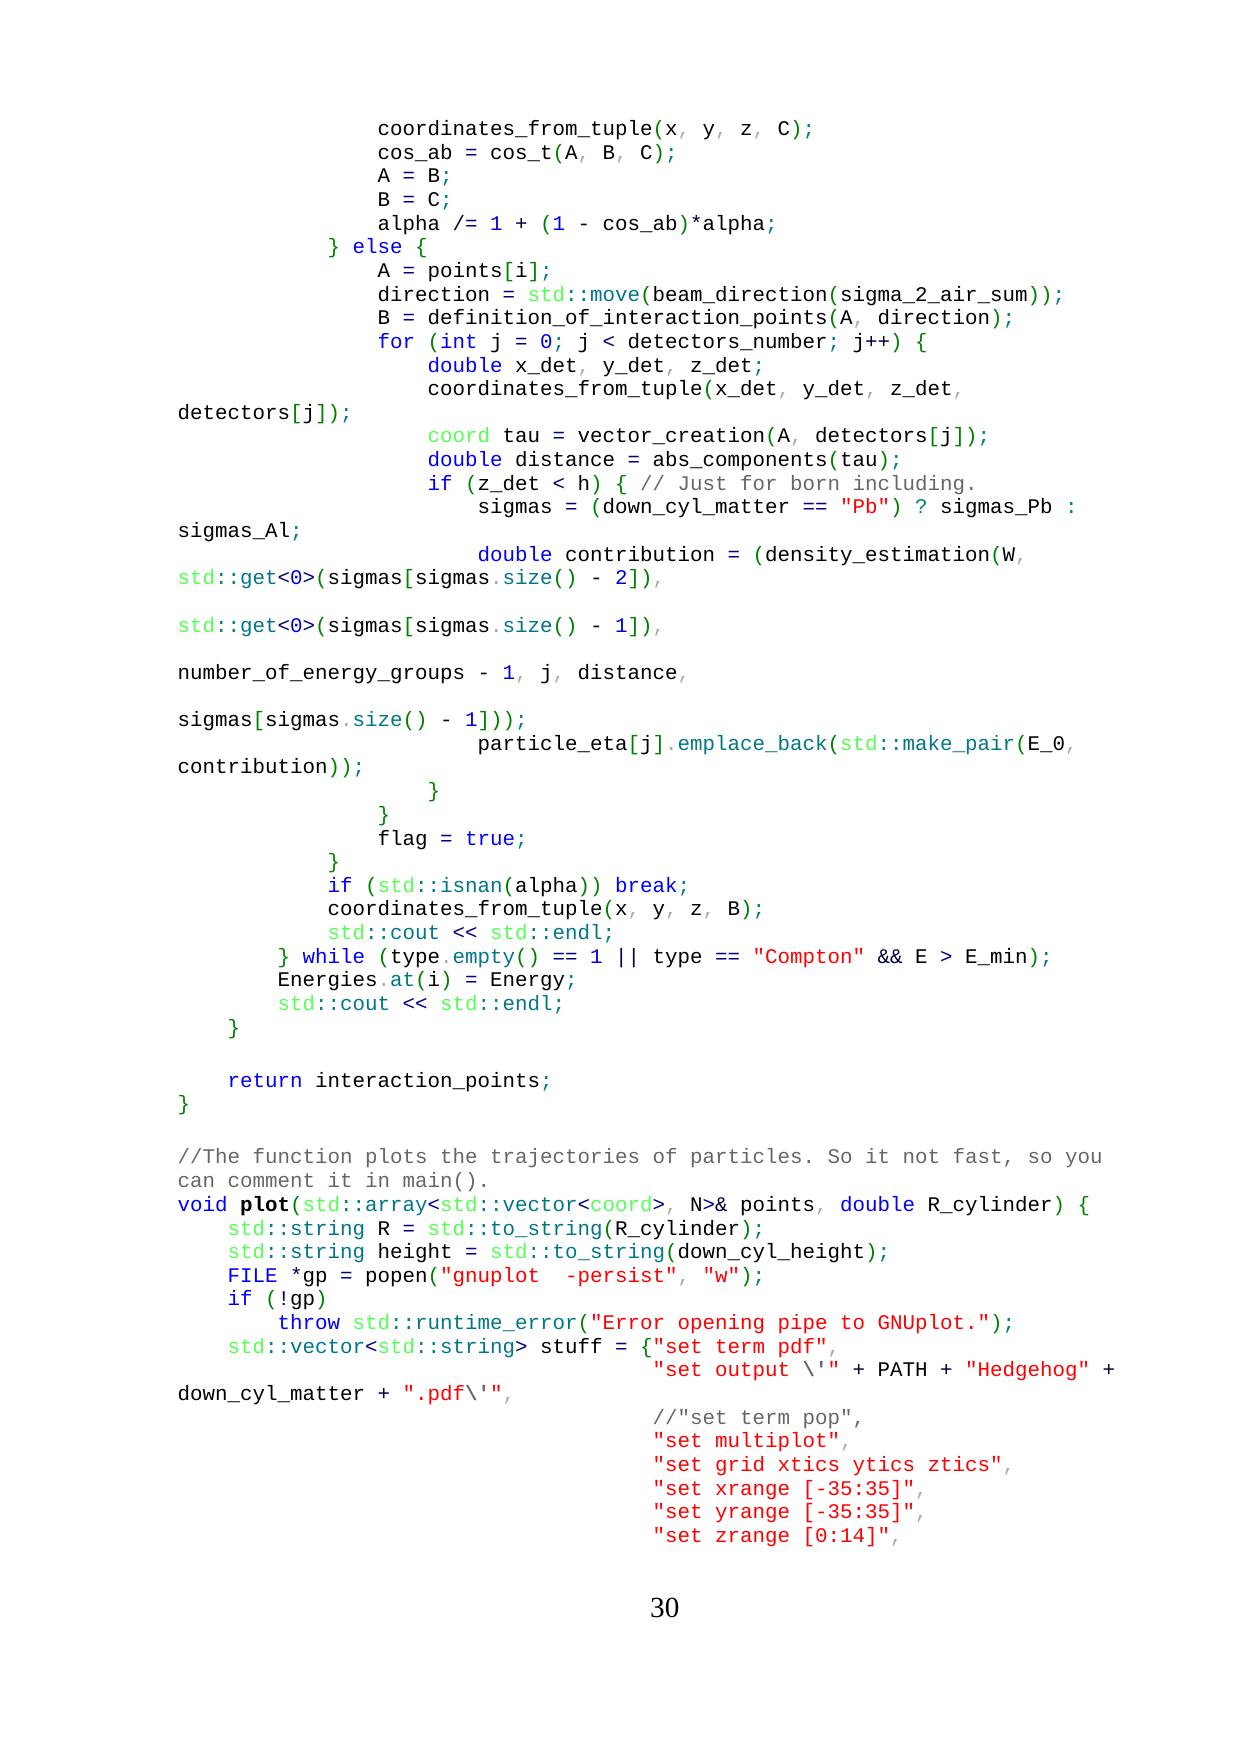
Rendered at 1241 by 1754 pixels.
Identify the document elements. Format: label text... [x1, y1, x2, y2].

text std::vector<std::string> stuff = {"set term pdf", [177, 1336, 1152, 1359]
text double contribution = (density_estimation(W, std::get<0>(sigmas[sigmas.size() - 2]), [177, 544, 1152, 591]
text throw std::runtime_error("Error opening pipe to GNUplot."); [177, 1312, 1152, 1336]
text return interaction_points; [177, 1070, 1152, 1093]
text Energies.at(i) = Energy; [177, 969, 1152, 993]
text if (!gp) [177, 1288, 1152, 1312]
text double x_det, y_det, z_det; [177, 354, 1152, 378]
text sigmas = (down_cyl_matter == "Pb") ? sigmas_Pb : sigmas_Al; [177, 496, 1152, 544]
text if (std::isnan(alpha)) break; [177, 875, 1152, 898]
text if (z_det < h) { // Just for born including. [177, 473, 1152, 496]
text flag = true; [177, 827, 1152, 851]
text particle_eta[j].emplace_back(std::make_pair(E_0, contribution)); [177, 733, 1152, 780]
text } [177, 1093, 1152, 1117]
text B = C; [177, 189, 1152, 213]
text } [177, 851, 1152, 875]
text coordinates_from_tuple(x, y, z, C); [177, 118, 1152, 142]
text "set zrange [0:14]", [177, 1525, 1152, 1548]
text "set grid xtics ytics ztics", [177, 1454, 1152, 1478]
text std::string height = std::to_string(down_cyl_height); [177, 1241, 1152, 1265]
text A = B; [177, 165, 1152, 189]
text coord tau = vector_creation(A, detectors[j]); [177, 426, 1152, 449]
text "set multiplot", [177, 1430, 1152, 1454]
text sigmas[sigmas.size() - 1])); [177, 686, 1152, 733]
text coordinates_from_tuple(x_det, y_det, z_det, detectors[j]); [177, 378, 1152, 426]
text } [177, 780, 1152, 804]
text std::get<0>(sigmas[sigmas.size() - 1]), [177, 591, 1152, 638]
text direction = std::move(beam_direction(sigma_2_air_sum)); [177, 284, 1152, 307]
text std::cout << std::endl; [177, 922, 1152, 946]
text } [177, 1017, 1152, 1040]
text } while (type.empty() == 1 || type == "Compton" && E > E_min); [177, 946, 1152, 969]
text double distance = abs_components(tau); [177, 449, 1152, 473]
text coordinates_from_tuple(x, y, z, B); [177, 898, 1152, 922]
text cos_ab = cos_t(A, B, C); [177, 142, 1152, 165]
text //The function plots the trajectories of particles. So it not fast, so you can comment it in main(). [177, 1147, 1152, 1194]
text B = definition_of_interaction_points(A, direction); [177, 307, 1152, 331]
text //"set term pop", [177, 1407, 1152, 1430]
text "set output \'" + PATH + "Hedgehog" + down_cyl_matter + ".pdf\'", [177, 1359, 1152, 1407]
text std::string R = std::to_string(R_cylinder); [177, 1217, 1152, 1241]
text FILE *gp = popen("gnuplot -persist", "w"); [177, 1265, 1152, 1288]
text } else { [177, 236, 1152, 260]
text "set yrange [-35:35]", [177, 1501, 1152, 1525]
text "set xrange [-35:35]", [177, 1478, 1152, 1501]
text std::cout << std::endl; [177, 993, 1152, 1017]
text } [177, 804, 1152, 827]
text for (int j = 0; j < detectors_number; j++) { [177, 331, 1152, 354]
text number_of_energy_groups - 1, j, distance, [177, 638, 1152, 686]
text void plot(std::array<std::vector<coord>, N>& points, double R_cylinder) { [177, 1194, 1152, 1217]
text A = points[i]; [177, 260, 1152, 284]
text alpha /= 1 + (1 - cos_ab)*alpha; [177, 213, 1152, 236]
